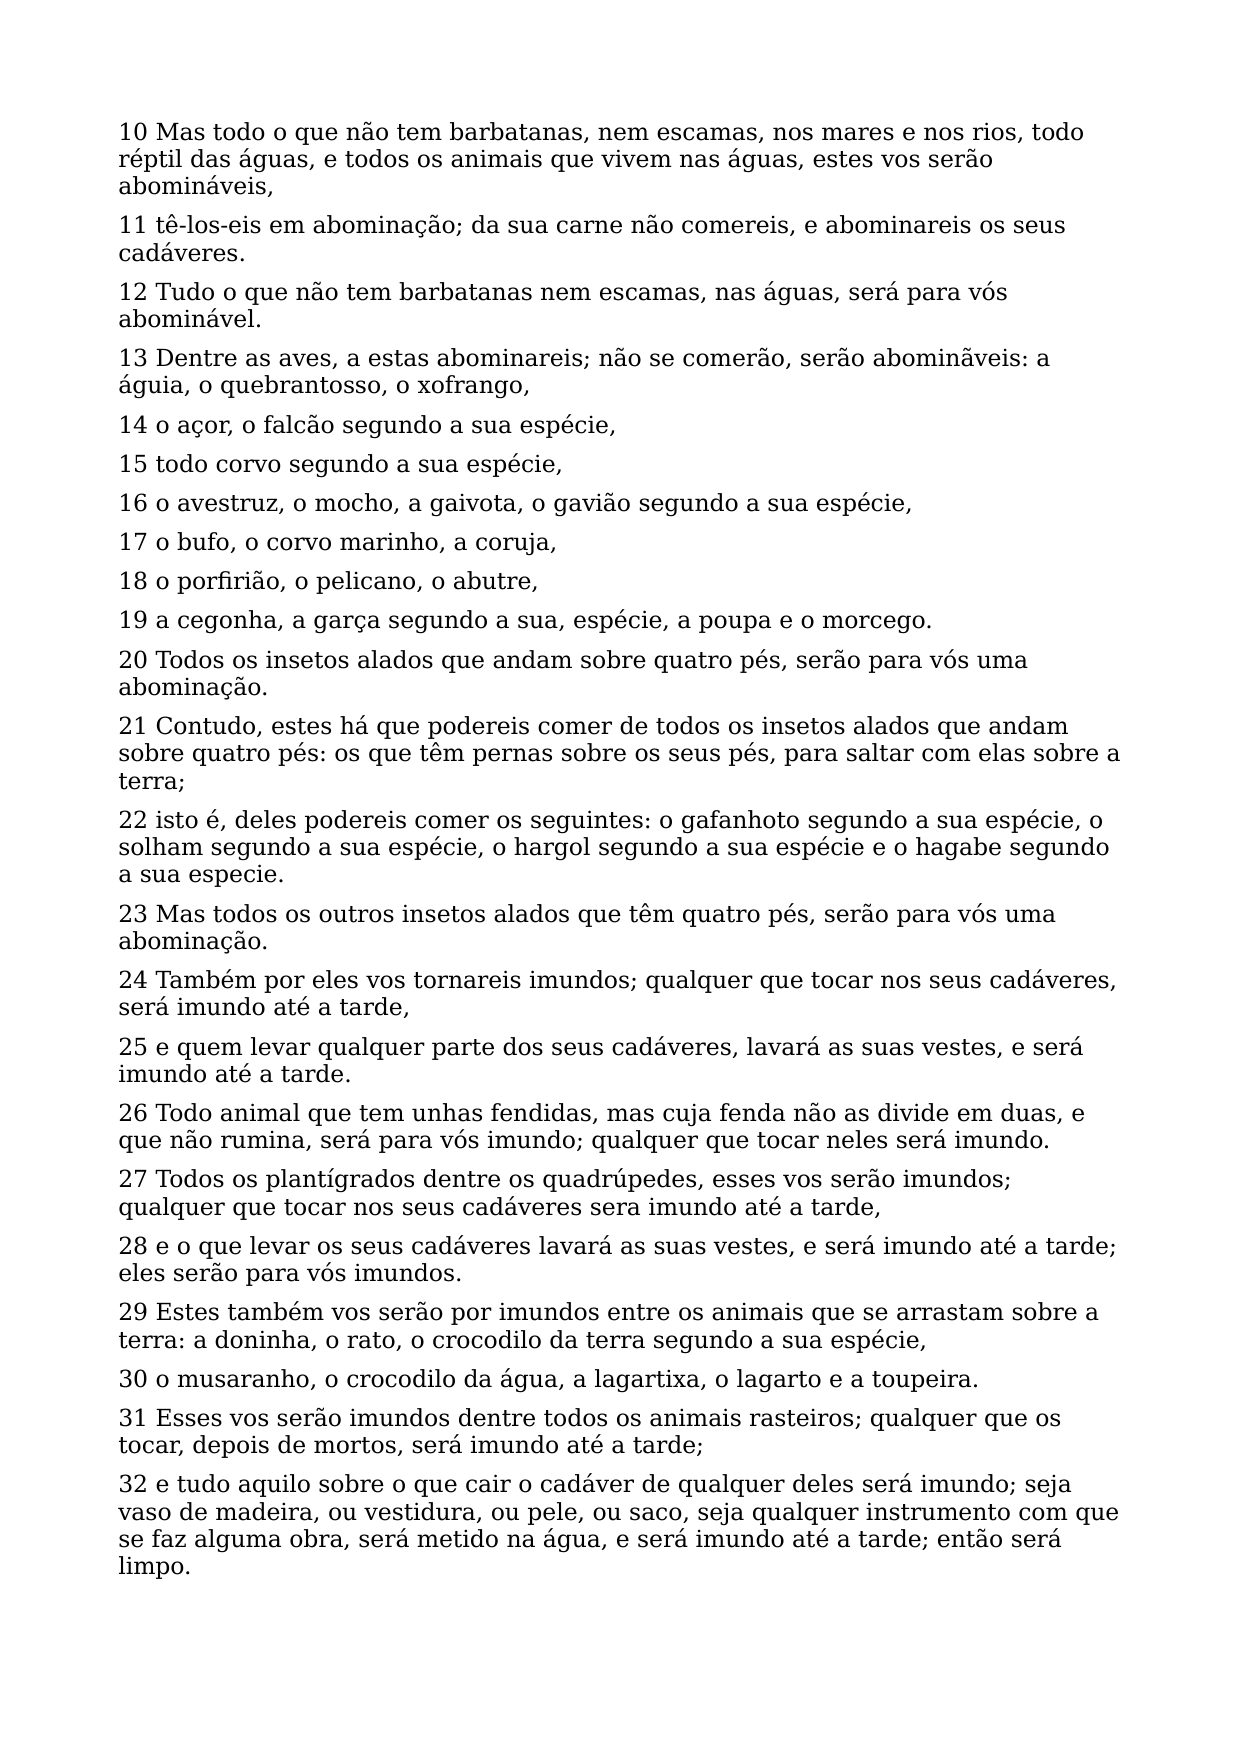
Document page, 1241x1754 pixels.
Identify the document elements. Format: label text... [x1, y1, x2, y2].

text 18 o porfirião, o pelicano, o abutre, [118, 568, 1122, 595]
text 30 o musaranho, o crocodilo da água, a lagartixa, o lagarto e a toupeira. [118, 1365, 1122, 1393]
text 21 Contudo, estes há que podereis comer de todos os insetos alados que andam sobre quatro pés: os que têm pernas sobre os seus pés, para saltar com elas sobre a terra; [118, 713, 1122, 794]
text 10 Mas todo o que não tem barbatanas, nem escamas, nos mares e nos rios, todo réptil das águas, e todos os animais que vivem nas águas, estes vos serão abomináveis, [118, 118, 1122, 200]
text 26 Todo animal que tem unhas fendidas, mas cuja fenda não as divide em duas, e que não rumina, será para vós imundo; qualquer que tocar neles será imundo. [118, 1099, 1122, 1154]
text 13 Dentre as aves, a estas abominareis; não se comerão, serão abominãveis: a águia, o quebrantosso, o xofrango, [118, 345, 1122, 399]
text 31 Esses vos serão imundos dentre todos os animais rasteiros; qualquer que os tocar, depois de mortos, será imundo até a tarde; [118, 1404, 1122, 1459]
text 15 todo corvo segundo a sua espécie, [118, 450, 1122, 478]
text 14 o açor, o falcão segundo a sua espécie, [118, 411, 1122, 438]
text 20 Todos os insetos alados que andam sobre quatro pés, serão para vós uma abominação. [118, 646, 1122, 701]
text 32 e tudo aquilo sobre o que cair o cadáver de qualquer deles será imundo; seja vaso de madeira, ou vestidura, ou pele, ou saco, seja qualquer instrumento com que se faz alguma obra, será metido na água, e será imundo até a tarde; então será limpo. [118, 1471, 1122, 1580]
text 12 Tudo o que não tem barbatanas nem escamas, nas águas, será para vós abominável. [118, 278, 1122, 333]
text 28 e o que levar os seus cadáveres lavará as suas vestes, e será imundo até a tarde; eles serão para vós imundos. [118, 1232, 1122, 1287]
text 11 tê-los-eis em abominação; da sua carne não comereis, e abominareis os seus cadáveres. [118, 212, 1122, 266]
text 22 isto é, deles podereis comer os seguintes: o gafanhoto segundo a sua espécie, o solham segundo a sua espécie, o hargol segundo a sua espécie e o hagabe segundo a sua especie. [118, 806, 1122, 888]
text 29 Estes também vos serão por imundos entre os animais que se arrastam sobre a terra: a doninha, o rato, o crocodilo da terra segundo a sua espécie, [118, 1299, 1122, 1353]
text 23 Mas todos os outros insetos alados que têm quatro pés, serão para vós uma abominação. [118, 900, 1122, 955]
text 24 Também por eles vos tornareis imundos; qualquer que tocar nos seus cadáveres, será imundo até a tarde, [118, 967, 1122, 1021]
text 25 e quem levar qualquer parte dos seus cadáveres, lavará as suas vestes, e será imundo até a tarde. [118, 1033, 1122, 1088]
text 19 a cegonha, a garça segundo a sua, espécie, a poupa e o morcego. [118, 607, 1122, 634]
text 27 Todos os plantígrados dentre os quadrúpedes, esses vos serão imundos; qualquer que tocar nos seus cadáveres sera imundo até a tarde, [118, 1166, 1122, 1221]
text 16 o avestruz, o mocho, a gaivota, o gavião segundo a sua espécie, [118, 489, 1122, 517]
text 17 o bufo, o corvo marinho, a coruja, [118, 529, 1122, 556]
